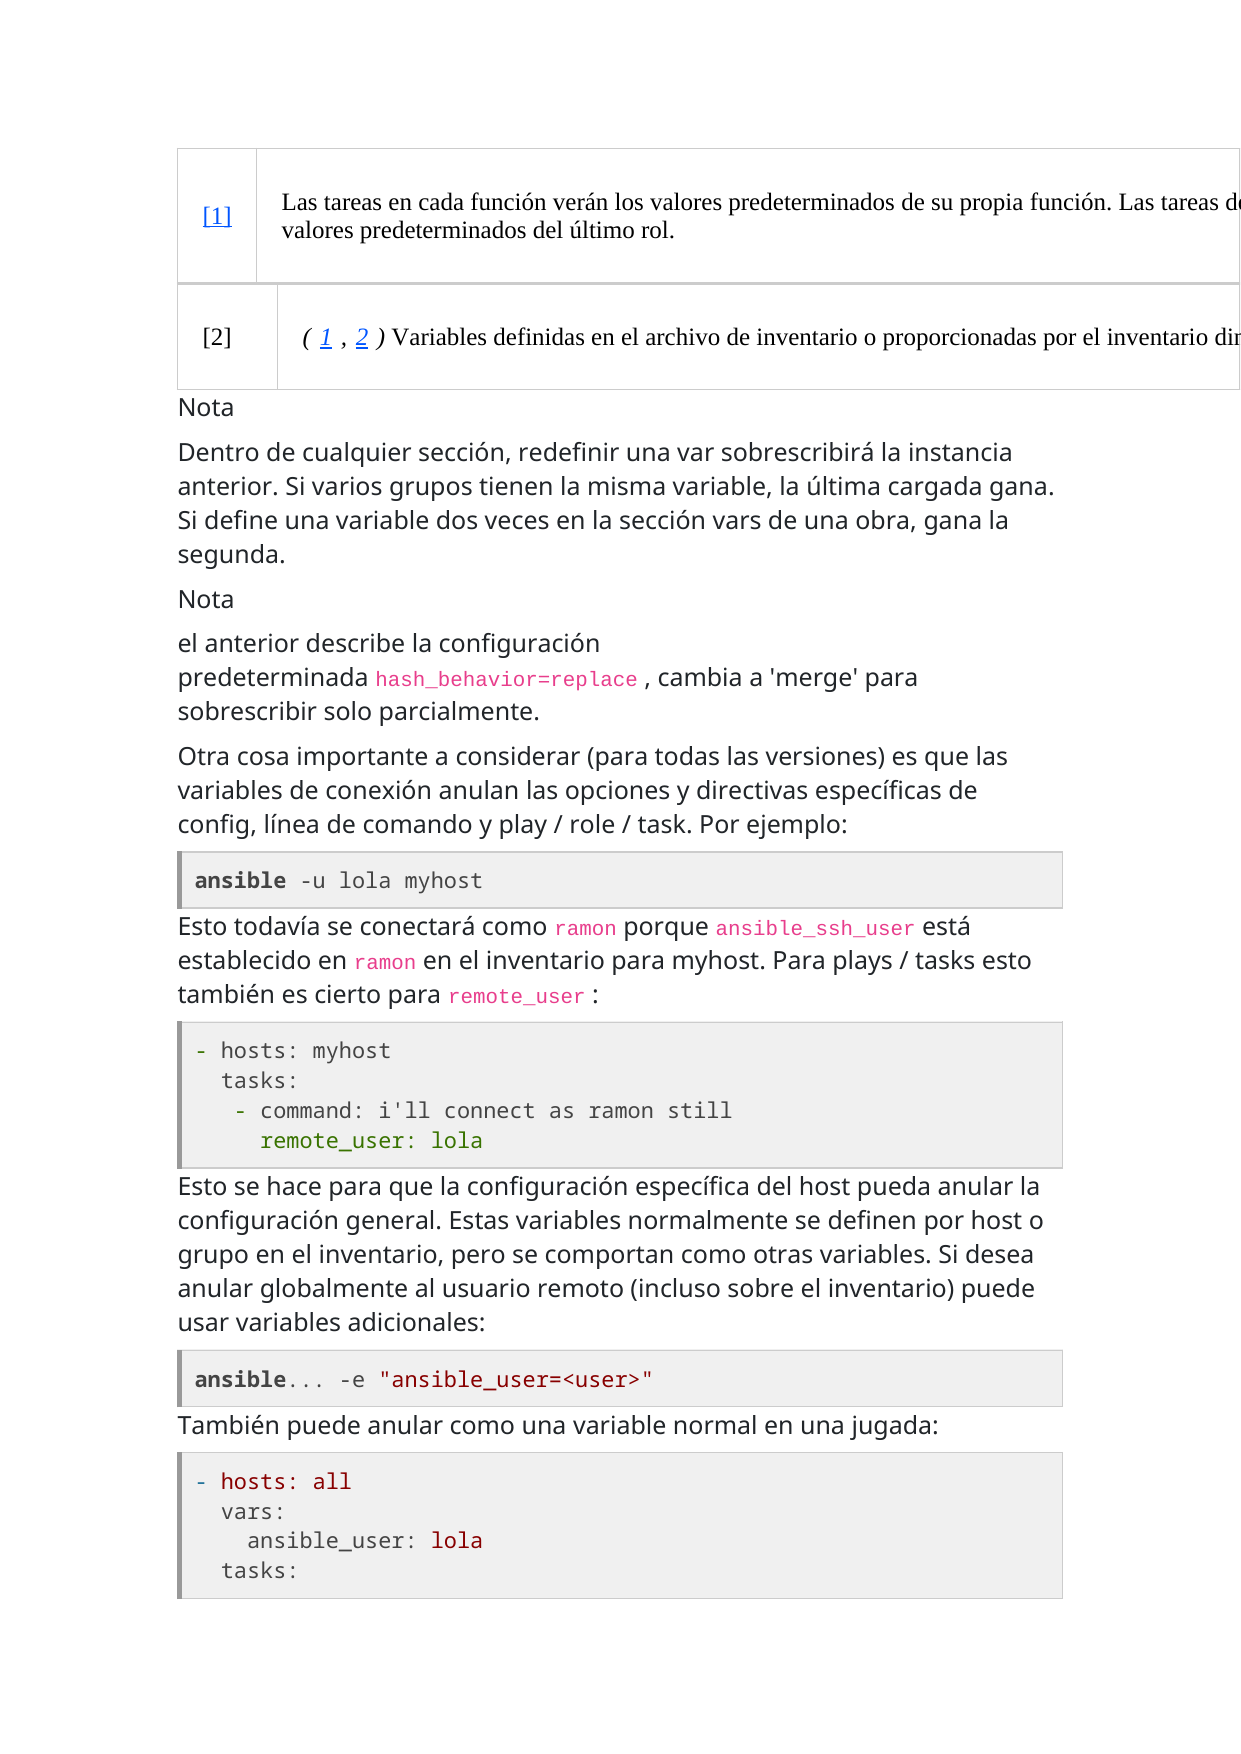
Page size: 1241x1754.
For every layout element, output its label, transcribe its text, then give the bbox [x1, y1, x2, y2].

text ansible... -e "ansible_user=<user>" [182, 1351, 1062, 1406]
text Nota [177, 390, 1063, 424]
text el anterior describe la configuración predeterminada hash_behavior=replace , cambia a 'merge' para sobrescribir solo parcialmente. [177, 626, 1063, 728]
text Dentro de cualquier sección, redefinir una var sobrescribirá la instancia anterior. Si varios grupos tienen la misma variable, la última cargada gana. Si define una variable dos veces en la sección vars de una obra, gana la segunda. [177, 434, 1063, 571]
text remote_user: lola [182, 1111, 1062, 1167]
text Otra cosa importante a considerar (para todas las versiones) es que las variables de conexión anulan las opciones y directivas específicas de config, línea de comando y play / role / task. Por ejemplo: [177, 738, 1063, 841]
text Esto todavía se conectará como ramon porque ansible_ssh_user está establecido en ramon en el inventario para myhost. Para plays / tasks esto también es cierto para remote_user : [177, 909, 1063, 1011]
text ansible -u lola myhost [182, 853, 1062, 907]
text Esto se hace para que la configuración específica del host pueda anular la configuración general. Estas variables normalmente se definen por host o grupo en el inventario, pero se comportan como otras variables. Si desea anular globalmente al usuario remoto (incluso sobre el inventario) puede usar variables adicionales: [177, 1169, 1063, 1339]
text También puede anular como una variable normal en una jugada: [177, 1407, 1063, 1441]
text Nota [177, 581, 1063, 615]
text - hosts: all [182, 1453, 1062, 1482]
table_header [2] [178, 285, 277, 388]
text vars: [182, 1482, 1062, 1511]
table_header Las tareas en cada función verán los valores predeterminados de su propia función. Las tareas definidas fuera de un rol verán los valores predeterminados del último rol. [257, 149, 1239, 282]
text ansible_user: lola [182, 1511, 1062, 1541]
table_header [1] [178, 149, 256, 282]
text tasks: [182, 1541, 1062, 1598]
table_header ( 1 , 2 ) Variables definidas en el archivo de inventario o proporcionadas por el inventario dinámico. [278, 285, 1239, 388]
text - hosts: myhost [182, 1023, 1062, 1051]
text tasks: [182, 1051, 1062, 1081]
text - command: i'll connect as ramon still [182, 1081, 1062, 1111]
